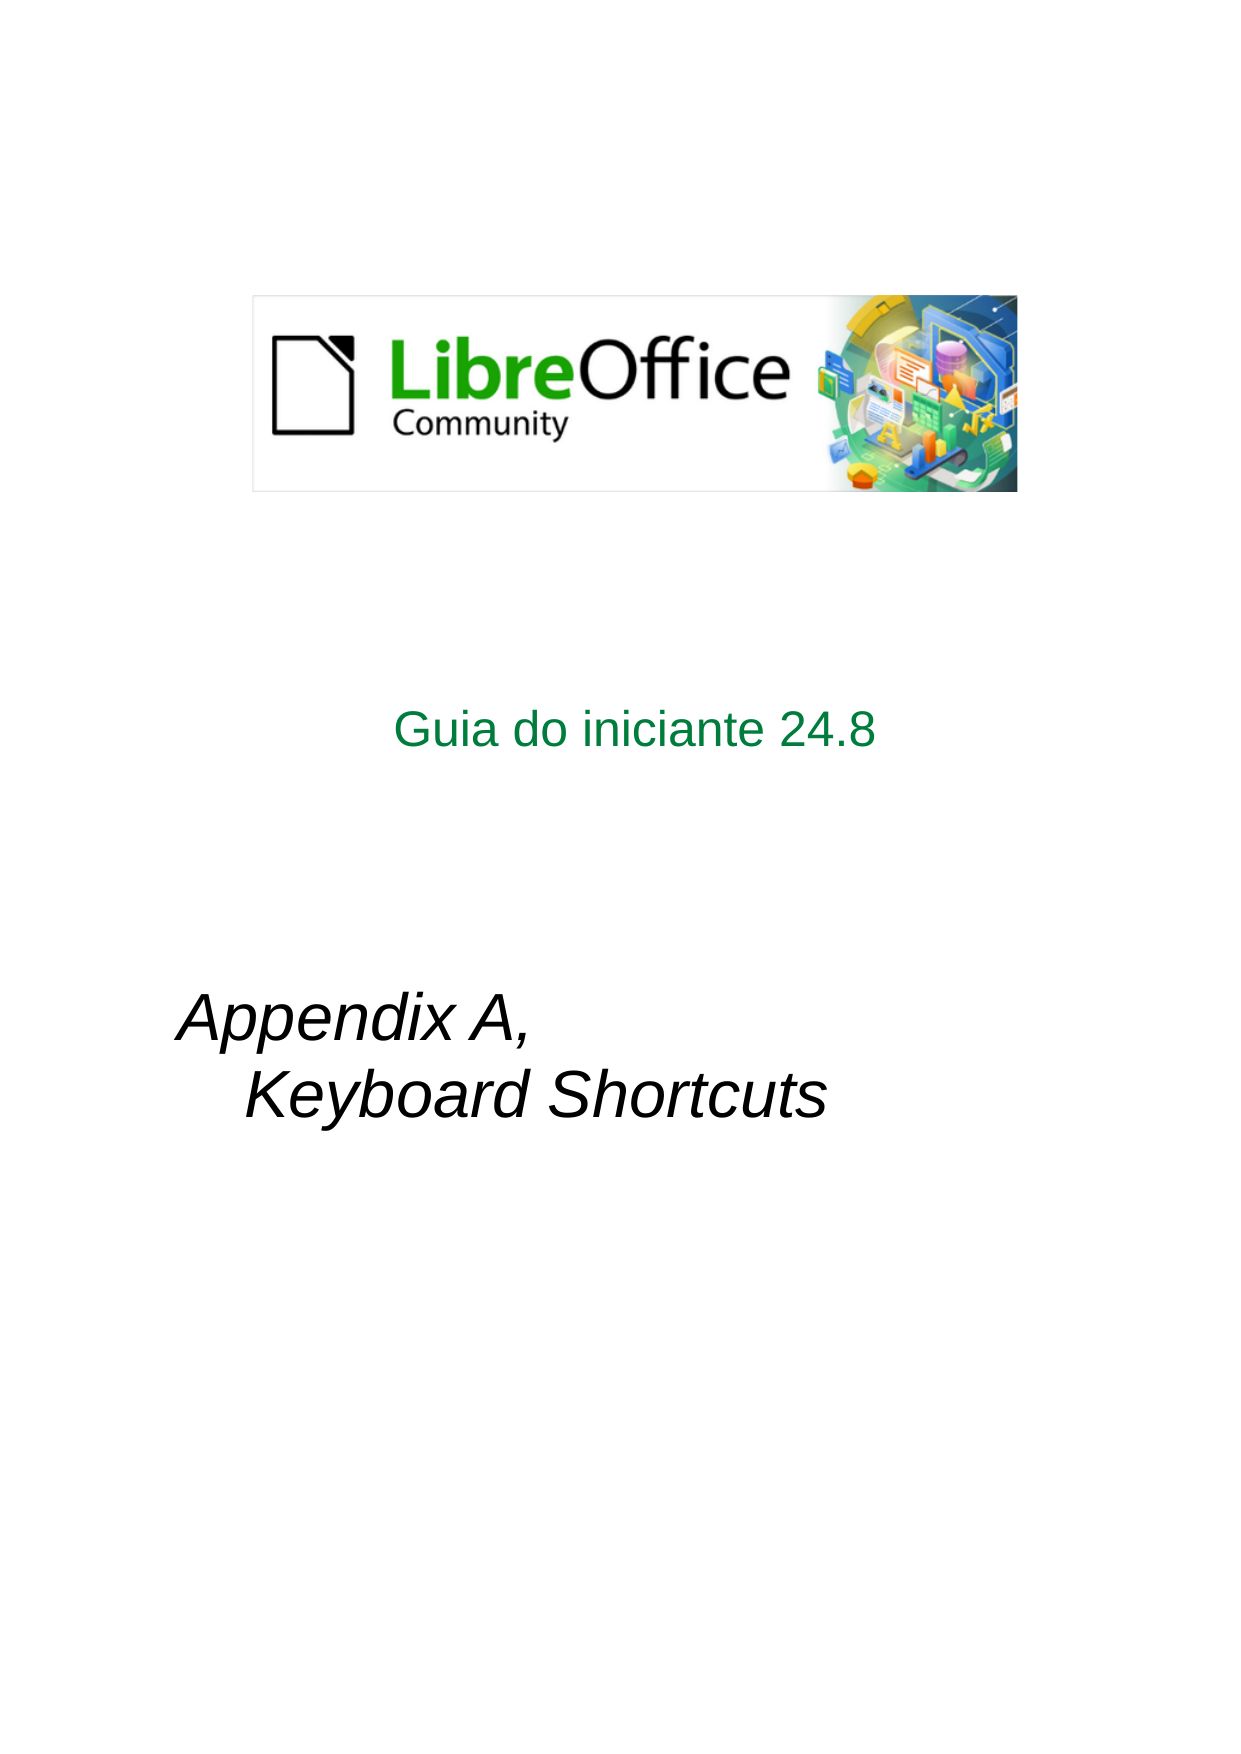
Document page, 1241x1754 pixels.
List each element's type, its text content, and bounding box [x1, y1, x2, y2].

picture [252, 295, 1018, 492]
title Appendix A, Keyboard Shortcuts [177, 978, 1093, 1131]
text Guia do iniciante 24.8 [177, 699, 1093, 757]
